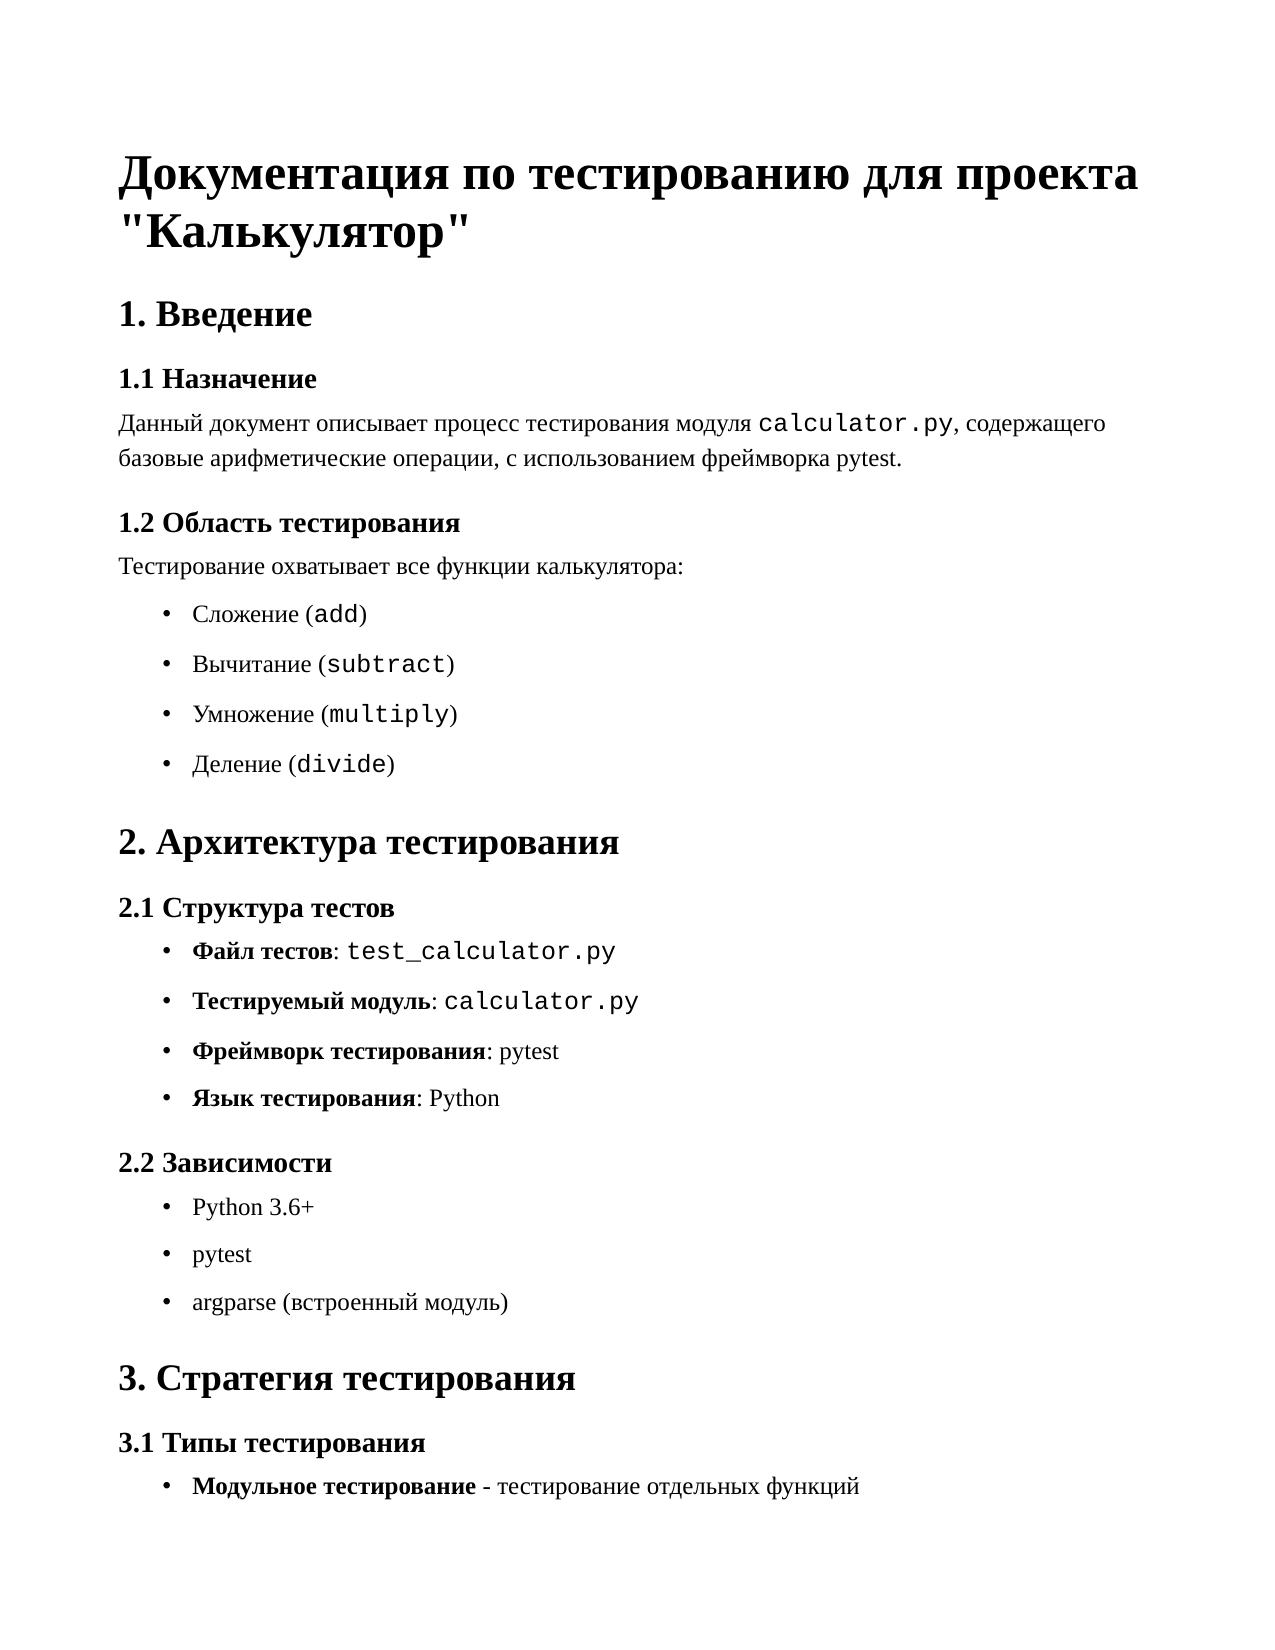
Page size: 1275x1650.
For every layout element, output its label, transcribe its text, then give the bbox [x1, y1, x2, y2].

subtitle 3. Стратегия тестирования [118, 1355, 1157, 1398]
list Умножение (multiply) [162, 699, 1157, 729]
list Файл тестов: test_calculator.py [162, 936, 1157, 967]
list pytest [162, 1239, 1157, 1268]
list Язык тестирования: Python [162, 1083, 1157, 1112]
subtitle 2.1 Структура тестов [118, 890, 1157, 923]
subtitle 2. Архитектура тестирования [118, 819, 1157, 863]
list Вычитание (subtract) [162, 649, 1157, 679]
text Данный документ описывает процесс тестирования модуля calculator.py, содержащего базовые арифметические операции, с использованием фреймворка pytest. [118, 408, 1157, 472]
list argparse (встроенный модуль) [162, 1287, 1157, 1316]
subtitle 2.2 Зависимости [118, 1146, 1157, 1179]
list Python 3.6+ [162, 1192, 1157, 1220]
text Тестирование охватывает все функции калькулятора: [118, 551, 1157, 580]
subtitle 3.1 Типы тестирования [118, 1425, 1157, 1459]
list Тестируемый модуль: calculator.py [162, 986, 1157, 1017]
subtitle 1. Введение [118, 291, 1157, 334]
subtitle 1.2 Область тестирования [118, 505, 1157, 538]
list Фреймворк тестирования: pytest [162, 1036, 1157, 1064]
list Сложение (add) [162, 599, 1157, 629]
list Деление (divide) [162, 749, 1157, 779]
subtitle Документация по тестированию для проекта "Калькулятор" [118, 143, 1157, 258]
list Модульное тестирование - тестирование отдельных функций [162, 1471, 1157, 1500]
subtitle 1.1 Назначение [118, 362, 1157, 395]
